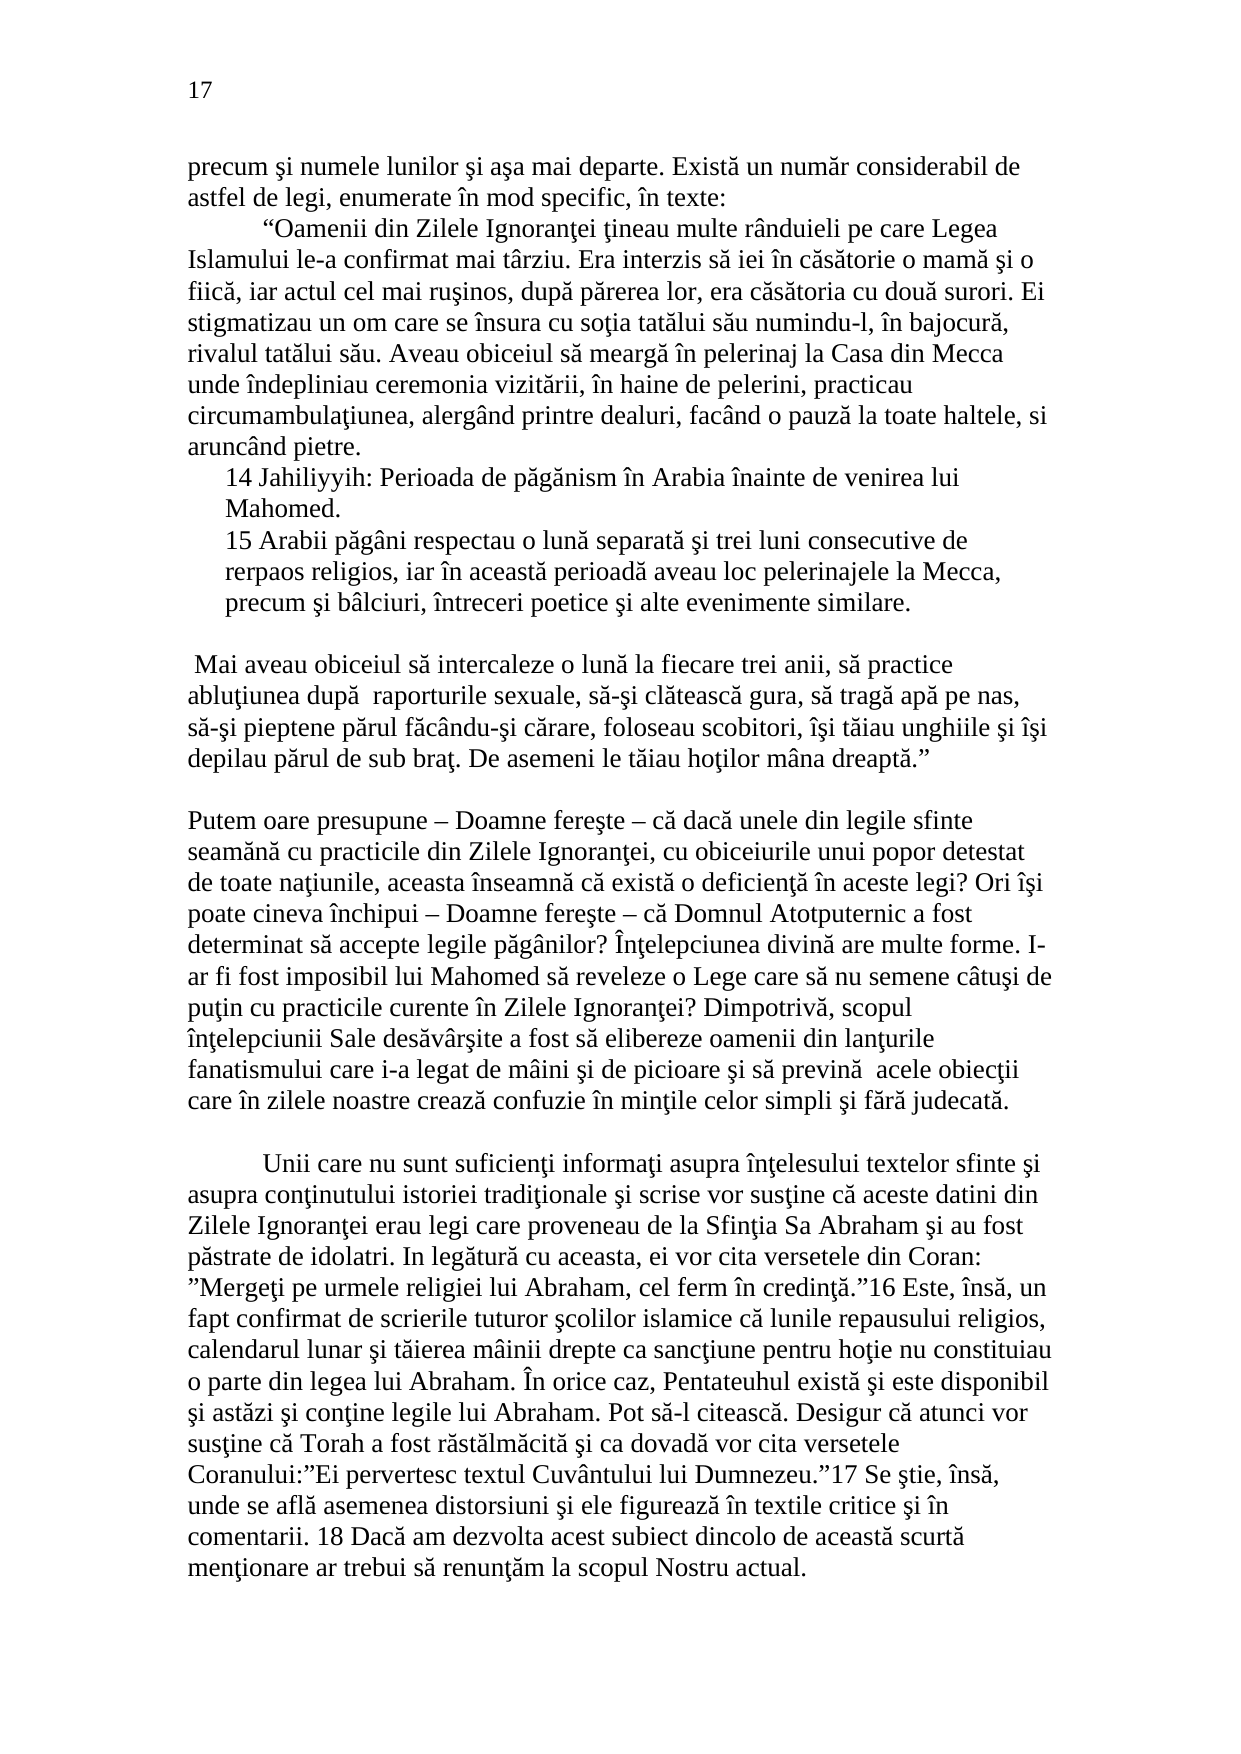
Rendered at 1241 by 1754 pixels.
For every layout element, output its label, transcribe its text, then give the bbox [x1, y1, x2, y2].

text Mai aveau obiceiul să intercaleze o lună la fiecare trei anii, să practice abluţiunea după raporturile sexuale, să-şi clătească gura, să tragă apă pe nas, să-şi pieptene părul făcându-şi cărare, foloseau scobitori, îşi tăiau unghiile şi îşi depilau părul de sub braţ. De asemeni le tăiau hoţilor mâna dreaptă.” [187, 648, 1053, 773]
text precum şi numele lunilor şi aşa mai departe. Există un număr considerabil de astfel de legi, enumerate în mod specific, în texte: [187, 150, 1053, 212]
text “Oamenii din Zilele Ignoranţei ţineau multe rânduieli pe care Legea Islamului le-a confirmat mai târziu. Era interzis să iei în căsătorie o mamă şi o fiică, iar actul cel mai ruşinos, după părerea lor, era căsătoria cu două surori. Ei stigmatizau un om care se însura cu soţia tatălui său numindu-l, în bajocură, rivalul tatălui său. Aveau obiceiul să meargă în pelerinaj la Casa din Mecca unde îndepliniau ceremonia vizitării, în haine de pelerini, practicau circumambulaţiunea, alergând printre dealuri, facând o pauză la toate haltele, si aruncând pietre. [187, 212, 1053, 461]
text 15 Arabii păgâni respectau o lună separată şi trei luni consecutive de rerpaos religios, iar în această perioadă aveau loc pelerinajele la Mecca, precum şi bâlciuri, întreceri poetice şi alte evenimente similare. [225, 524, 1053, 617]
text Unii care nu sunt suficienţi informaţi asupra înţelesului textelor sfinte şi asupra conţinutului istoriei tradiţionale şi scrise vor susţine că aceste datini din Zilele Ignoranţei erau legi care proveneau de la Sfinţia Sa Abraham şi au fost păstrate de idolatri. In legătură cu aceasta, ei vor cita versetele din Coran: ”Mergeţi pe urmele religiei lui Abraham, cel ferm în credinţă.”16 Este, însă, un fapt confirmat de scrierile tuturor şcolilor islamice că lunile repausului religios, calendarul lunar şi tăierea mâinii drepte ca sancţiune pentru hoţie nu constituiau o parte din legea lui Abraham. În orice caz, Pentateuhul există şi este disponibil şi astăzi şi conţine legile lui Abraham. Pot să-l citească. Desigur că atunci vor susţine că Torah a fost răstălmăcită şi ca dovadă vor cita versetele Coranului:”Ei pervertesc textul Cuvântului lui Dumnezeu.”17 Se ştie, însă, unde se află asemenea distorsiuni şi ele figurează în textile critice şi în comentarii. 18 Dacă am dezvolta acest subiect dincolo de această scurtă menţionare ar trebui să renunţăm la scopul Nostru actual. [187, 1147, 1053, 1583]
text 14 Jahiliyyih: Perioada de păgănism în Arabia înainte de venirea lui Mahomed. [225, 461, 1053, 524]
text Putem oare presupune – Doamne fereşte – că dacă unele din legile sfinte seamănă cu practicile din Zilele Ignoranţei, cu obiceiurile unui popor detestat de toate naţiunile, aceasta înseamnă că există o deficienţă în aceste legi? Ori îşi poate cineva închipui – Doamne fereşte – că Domnul Atotputernic a fost determinat să accepte legile păgânilor? Înţelepciunea divină are multe forme. I-ar fi fost imposibil lui Mahomed să reveleze o Lege care să nu semene câtuşi de puţin cu practicile curente în Zilele Ignoranţei? Dimpotrivă, scopul înţelepciunii Sale desăvârşite a fost să elibereze oamenii din lanţurile fanatismului care i-a legat de mâini şi de picioare şi să prevină acele obiecţii care în zilele noastre crează confuzie în minţile celor simpli şi fără judecată. [187, 804, 1053, 1116]
